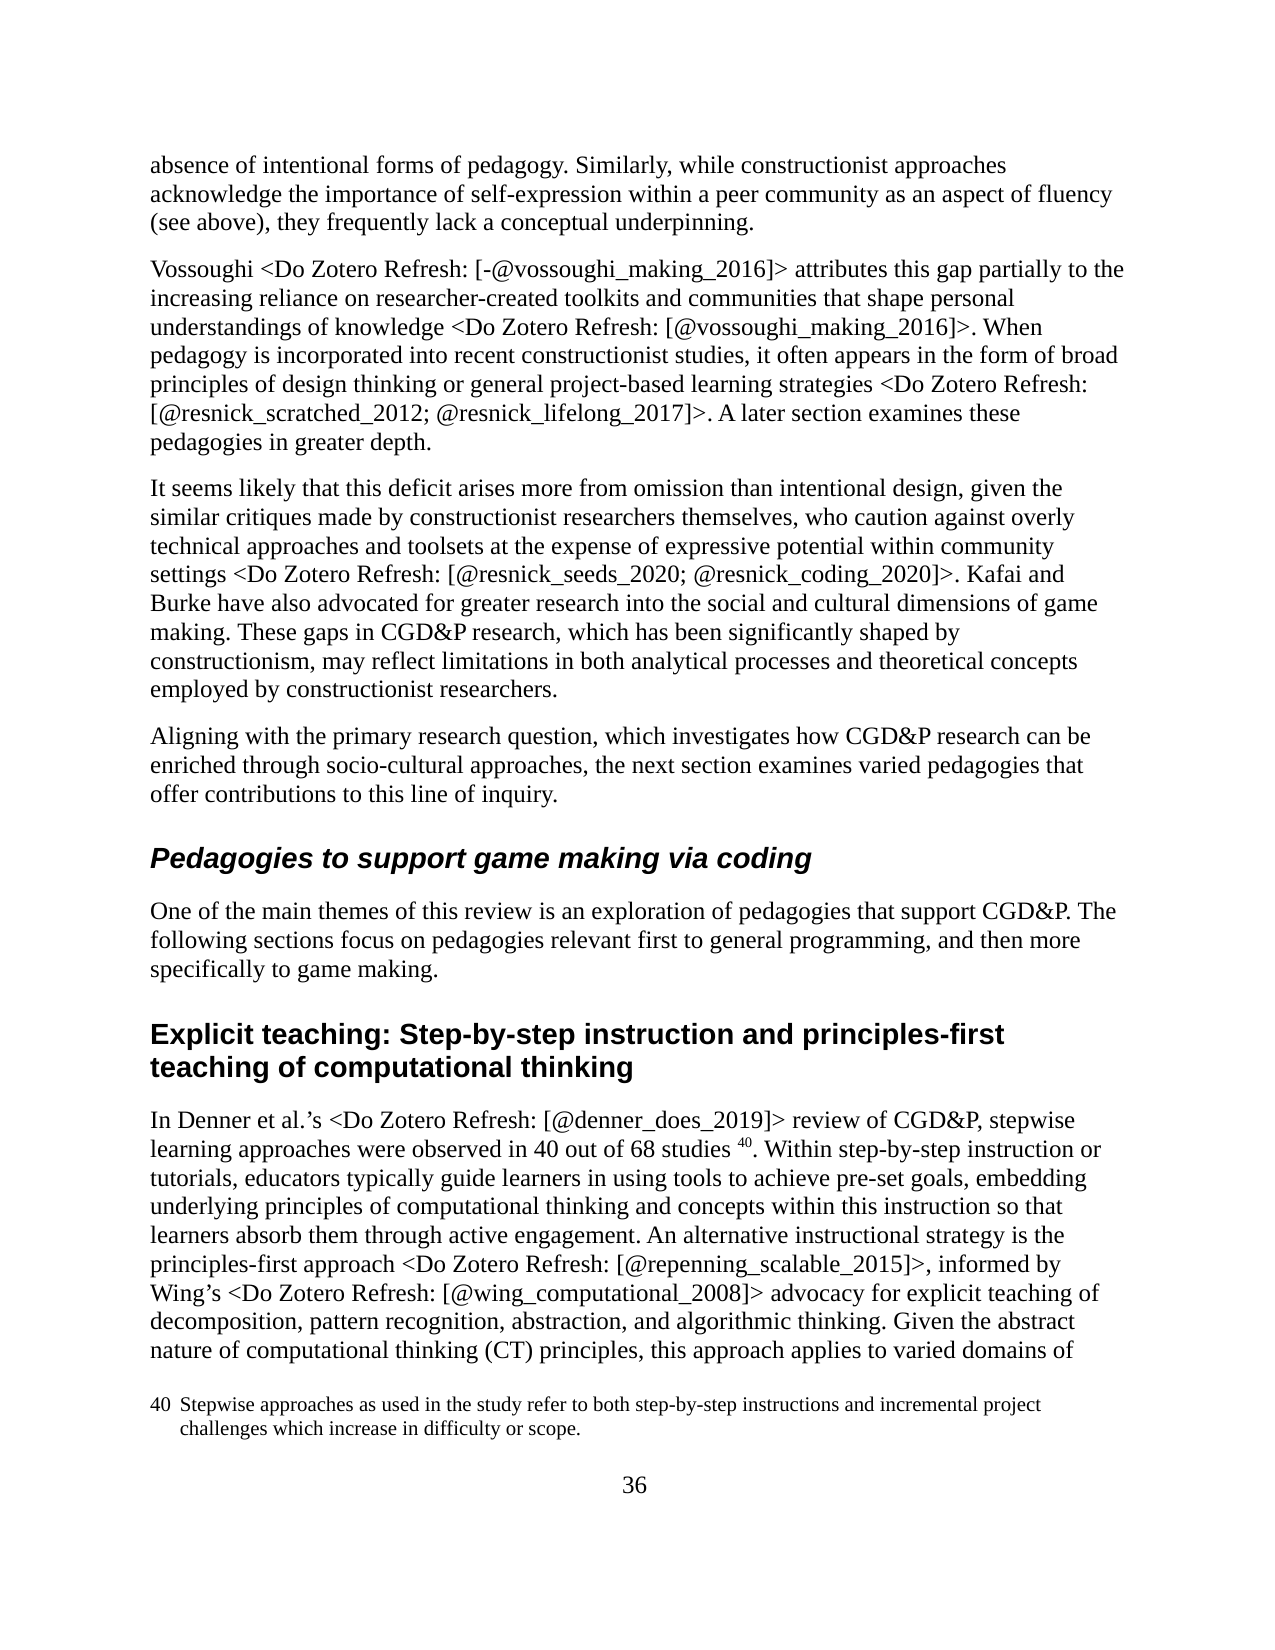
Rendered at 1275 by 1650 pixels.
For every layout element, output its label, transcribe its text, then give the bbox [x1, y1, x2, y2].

text Vossoughi <Do Zotero Refresh: [-@vossoughi_making_2016]> attributes this gap partially to the increasing reliance on researcher-created toolkits and communities that shape personal understandings of knowledge <Do Zotero Refresh: [@vossoughi_making_2016]>. When pedagogy is incorporated into recent constructionist studies, it often appears in the form of broad principles of design thinking or general project-based learning strategies <Do Zotero Refresh: [@resnick_scratched_2012; @resnick_lifelong_2017]>. A later section examines these pedagogies in greater depth. [150, 254, 1125, 455]
text It seems likely that this deficit arises more from omission than intentional design, given the similar critiques made by constructionist researchers themselves, who caution against overly technical approaches and toolsets at the expense of expressive potential within community settings <Do Zotero Refresh: [@resnick_seeds_2020; @resnick_coding_2020]>. Kafai and Burke have also advocated for greater research into the social and cultural dimensions of game making. These gaps in CGD&P research, which has been significantly shaped by constructionism, may reflect limitations in both analytical processes and theoretical concepts employed by constructionist researchers. [150, 473, 1125, 703]
text In Denner et al.’s <Do Zotero Refresh: [@denner_does_2019]> review of CGD&P, stepwise learning approaches were observed in 40 out of 68 studies . Within step-by-step instruction or tutorials, educators typically guide learners in using tools to achieve pre-set goals, embedding underlying principles of computational thinking and concepts within this instruction so that learners absorb them through active engagement. An alternative instructional strategy is the principles-first approach <Do Zotero Refresh: [@repenning_scalable_2015]>, informed by Wing’s <Do Zotero Refresh: [@wing_computational_2008]> advocacy for explicit teaching of decomposition, pattern recognition, abstraction, and algorithmic thinking. Given the abstract nature of computational thinking (CT) principles, this approach applies to varied domains of [150, 1105, 1125, 1364]
subtitle Explicit teaching: Step-by-step instruction and principles-first teaching of computational thinking [150, 1017, 1125, 1084]
text Stepwise approaches as used in the study refer to both step-by-step instructions and incremental project challenges which increase in difficulty or scope. [150, 1392, 1125, 1440]
subtitle Pedagogies to support game making via coding [150, 841, 1125, 875]
text Aligning with the primary research question, which investigates how CGD&P research can be enriched through socio-cultural approaches, the next section examines varied pedagogies that offer contributions to this line of inquiry. [150, 721, 1125, 807]
text absence of intentional forms of pedagogy. Similarly, while constructionist approaches acknowledge the importance of self-expression within a peer community as an aspect of fluency (see above), they frequently lack a conceptual underpinning. [150, 150, 1125, 236]
text One of the main themes of this review is an exploration of pedagogies that support CGD&P. The following sections focus on pedagogies relevant first to general programming, and then more specifically to game making. [150, 896, 1125, 983]
